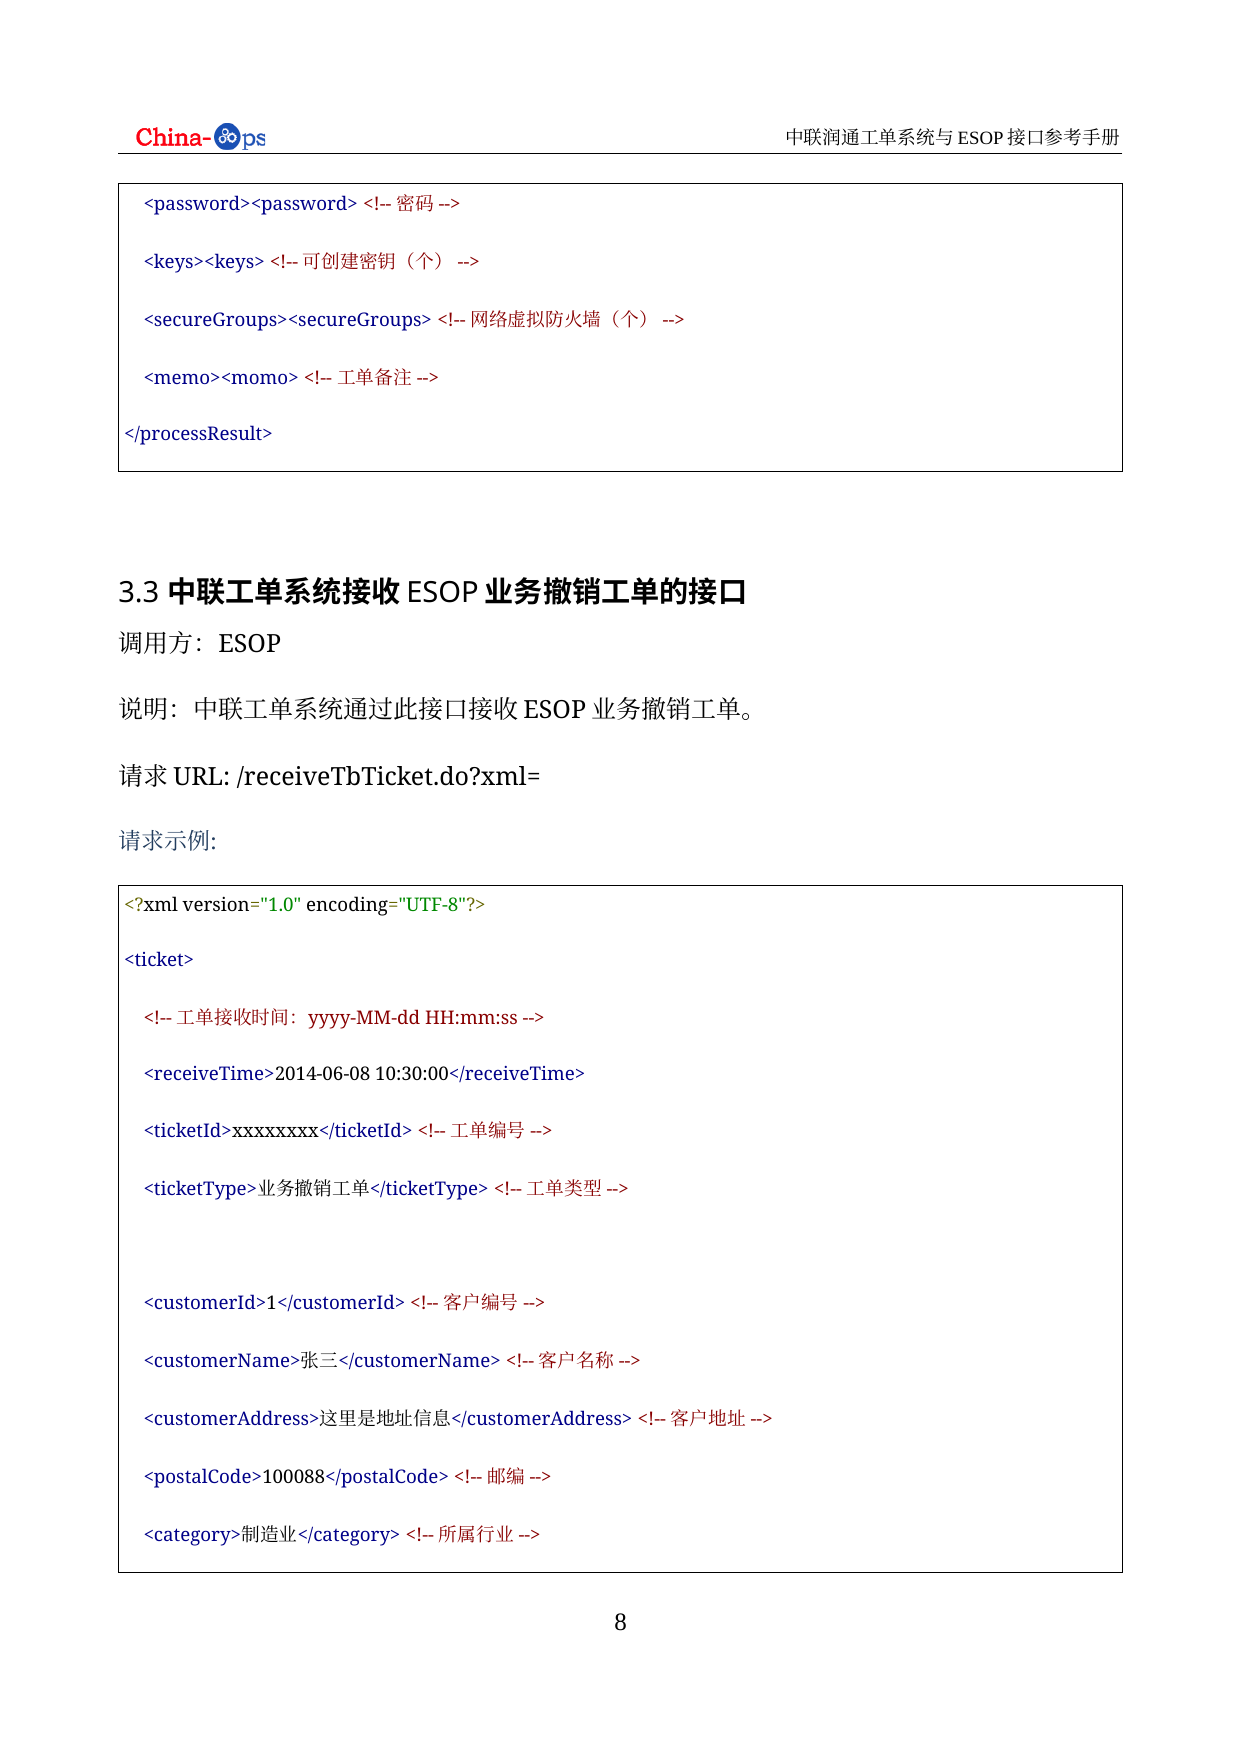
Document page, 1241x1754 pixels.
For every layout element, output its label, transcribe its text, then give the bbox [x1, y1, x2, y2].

subtitle 3.3 中联工单系统接收ESOP业务撤销工单的接口 [118, 568, 1122, 611]
picture [136, 123, 265, 150]
text 请求URL: /receiveTbTicket.do?xml= [118, 757, 1122, 793]
text 请求示例: [118, 823, 1122, 856]
table_header <?xml version="1.0" encoding="UTF-8"?> <ticket> <!-- 工单接收时间：yyyy-MM-dd HH:mm:ss --> <receiveTime>2014-06-08 10:30:00</receiveTime> <ticketId>xxxxxxxx</ticketId> <!-- 工单编号 --> <ticketType>业务撤销工单</ticketType> <!-- 工单类型 --> <customerId>1</customerId> <!-- 客户编号 --> <customerName>张三</customerName> <!-- 客户名称 --> <customerAddress>这里是地址信息</customerAddress> <!-- 客户地址 --> <postalCode>100088</postalCode> <!-- 邮编 --> <category>制造业</category> <!-- 所属行业 --> [119, 886, 1122, 1572]
table_header <password><password> <!-- 密码 --> <keys><keys> <!-- 可创建密钥（个） --> <secureGroups><secureGroups> <!-- 网络虚拟防火墙（个） --> <memo><momo> <!-- 工单备注 --> </processResult> [119, 184, 1122, 471]
text 说明：中联工单系统通过此接口接收ESOP业务撤销工单。 [118, 690, 1122, 726]
text 调用方：ESOP [118, 623, 1122, 659]
